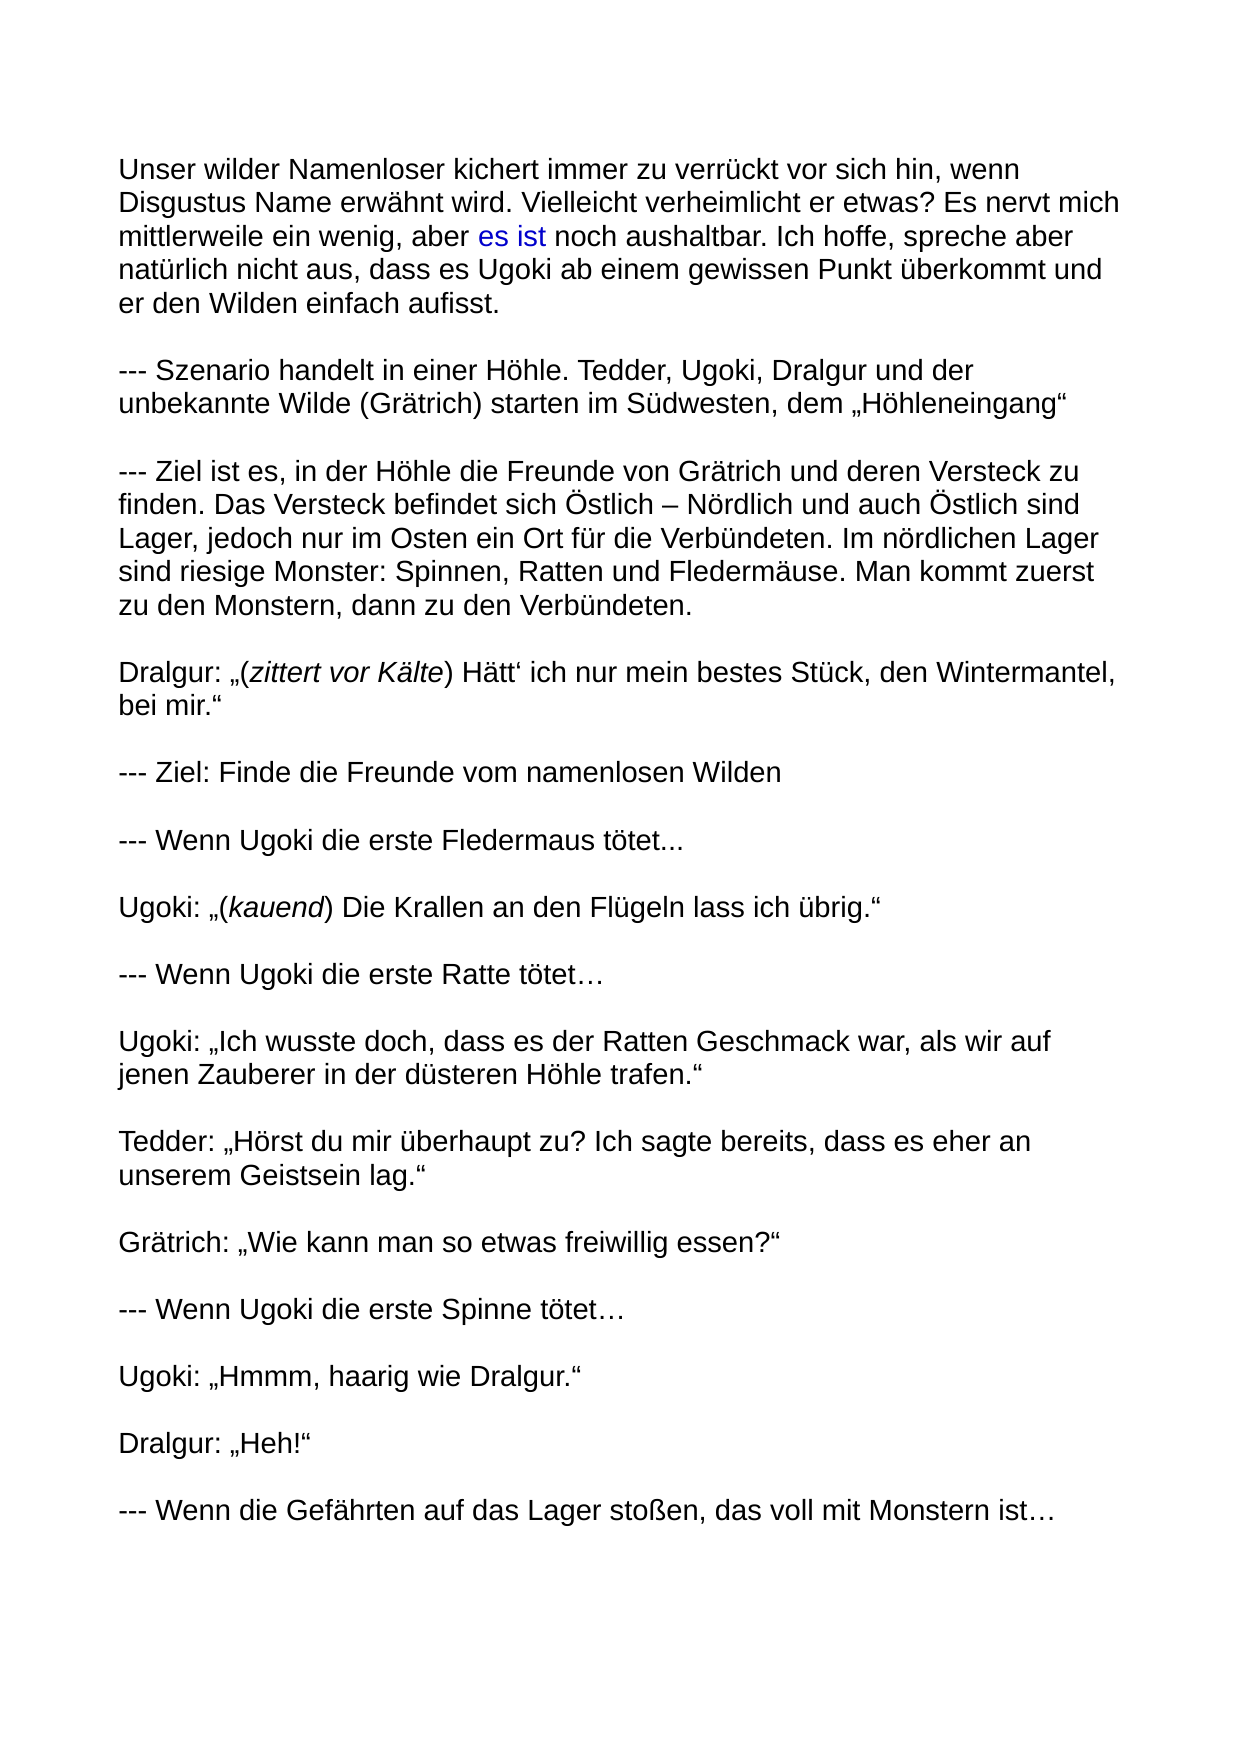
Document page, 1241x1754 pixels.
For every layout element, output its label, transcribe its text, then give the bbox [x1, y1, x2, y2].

text --- Ziel: Finde die Freunde vom namenlosen Wilden [118, 755, 1122, 789]
text --- Wenn Ugoki die erste Ratte tötet… [118, 957, 1122, 990]
text Grätrich: „Wie kann man so etwas freiwillig essen?“ [118, 1225, 1122, 1258]
text --- Wenn Ugoki die erste Fledermaus tötet... [118, 822, 1122, 856]
text --- Szenario handelt in einer Höhle. Tedder, Ugoki, Dralgur und der unbekannte Wilde (Grätrich) starten im Südwesten, dem „Höhleneingang“ [118, 353, 1122, 420]
text Ugoki: „Ich wusste doch, dass es der Ratten Geschmack war, als wir auf jenen Zauberer in der düsteren Höhle trafen.“ [118, 1024, 1122, 1091]
text Ugoki: „Hmmm, haarig wie Dralgur.“ [118, 1359, 1122, 1393]
text Ugoki: „(kauend) Die Krallen an den Flügeln lass ich übrig.“ [118, 889, 1122, 923]
text Unser wilder Namenloser kichert immer zu verrückt vor sich hin, wenn Disgustus Name erwähnt wird. Vielleicht verheimlicht er etwas? Es nervt mich mittlerweile ein wenig, aber es ist noch aushaltbar. Ich hoffe, spreche aber natürlich nicht aus, dass es Ugoki ab einem gewissen Punkt überkommt und er den Wilden einfach aufisst. [118, 152, 1122, 319]
text --- Ziel ist es, in der Höhle die Freunde von Grätrich und deren Versteck zu finden. Das Versteck befindet sich Östlich – Nördlich und auch Östlich sind Lager, jedoch nur im Osten ein Ort für die Verbündeten. Im nördlichen Lager sind riesige Monster: Spinnen, Ratten und Fledermäuse. Man kommt zuerst zu den Monstern, dann zu den Verbündeten. [118, 453, 1122, 621]
text Dralgur: „(zittert vor Kälte) Hätt‘ ich nur mein bestes Stück, den Wintermantel, bei mir.“ [118, 655, 1122, 722]
text Dralgur: „Heh!“ [118, 1426, 1122, 1460]
text --- Wenn Ugoki die erste Spinne tötet… [118, 1292, 1122, 1326]
text --- Wenn die Gefährten auf das Lager stoßen, das voll mit Monstern ist… [118, 1493, 1122, 1527]
text Tedder: „Hörst du mir überhaupt zu? Ich sagte bereits, dass es eher an unserem Geistsein lag.“ [118, 1124, 1122, 1191]
